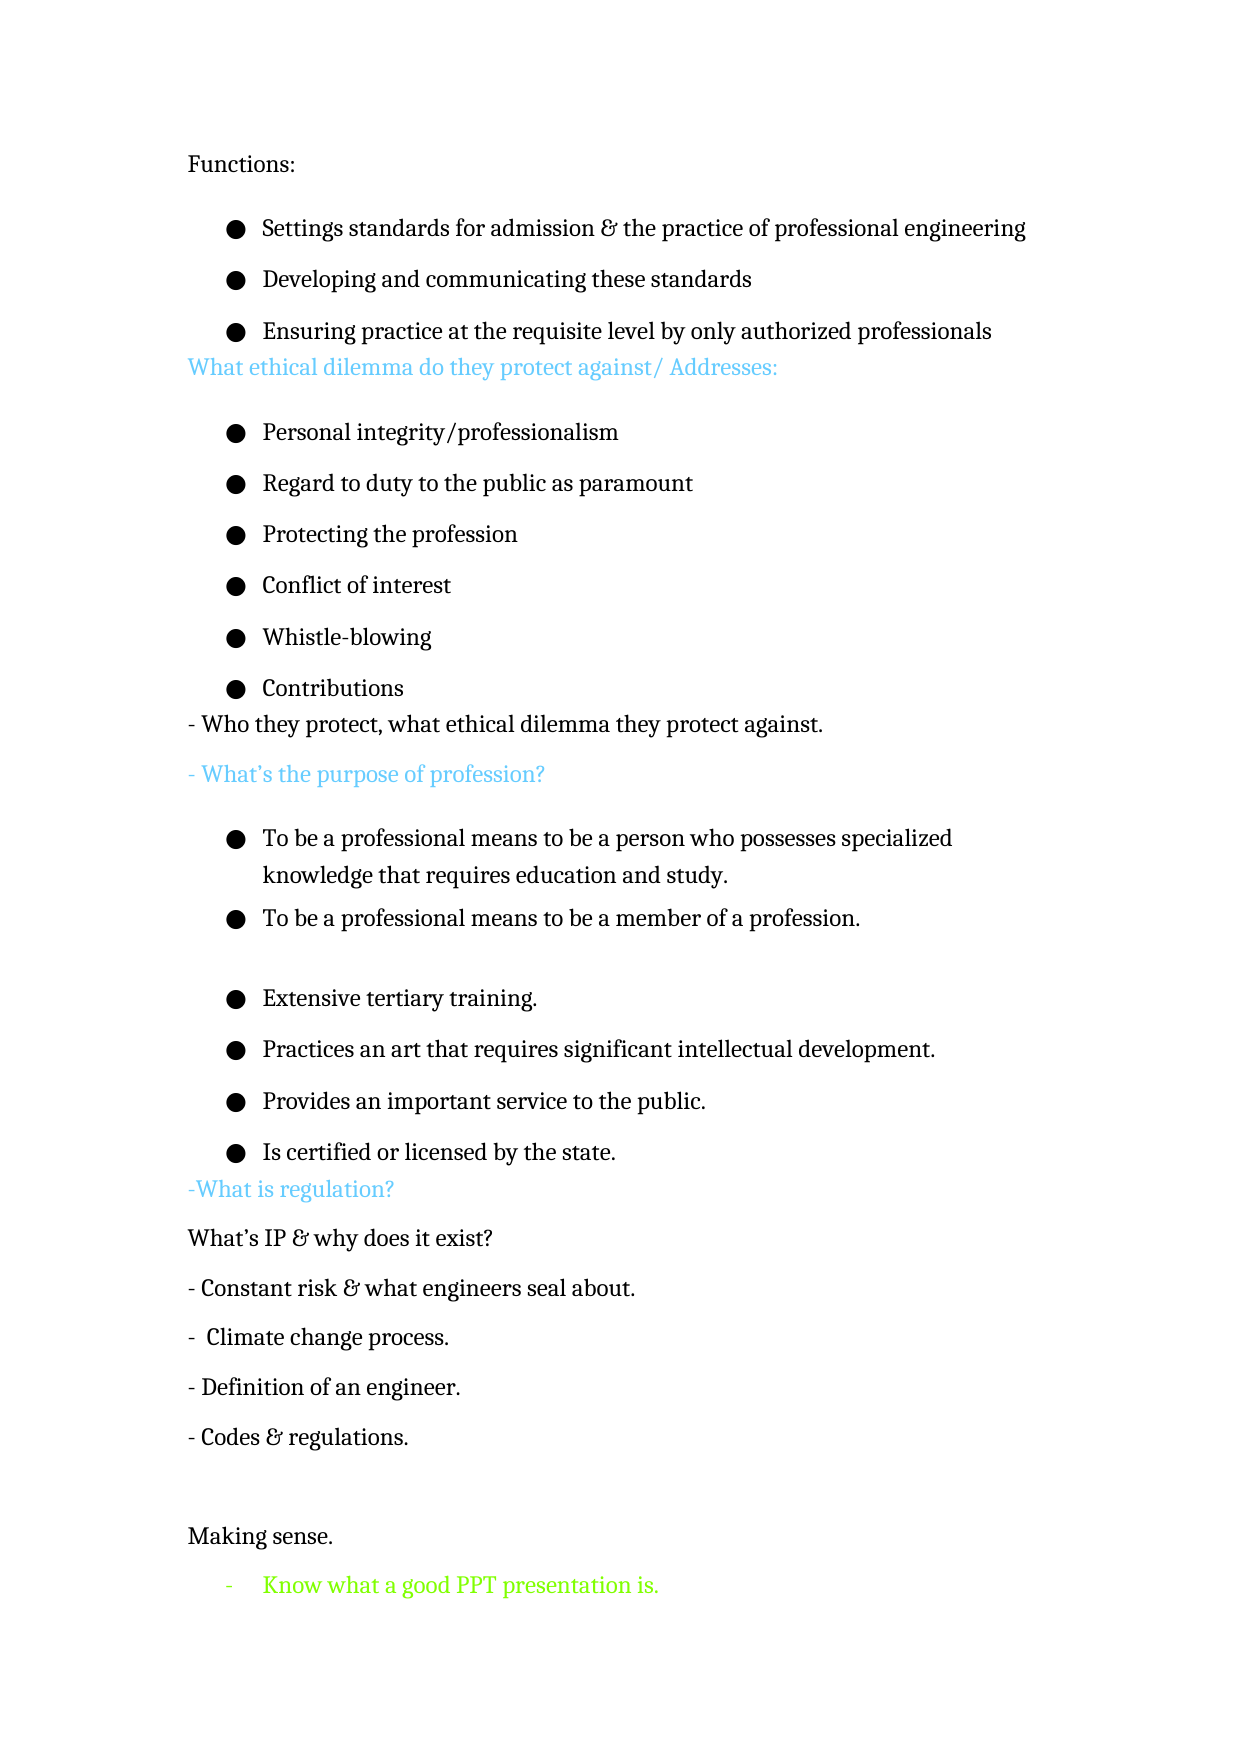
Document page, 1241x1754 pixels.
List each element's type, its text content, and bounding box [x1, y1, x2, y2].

list Regard to duty to the public as paramount [225, 454, 1053, 505]
list Conflict of interest [225, 557, 1053, 608]
list To be a professional means to be a member of a profession. [225, 889, 1053, 941]
text - Climate change process. [187, 1323, 1053, 1352]
list Extensive tertiary training. [225, 969, 1053, 1021]
list Provides an important service to the public. [225, 1072, 1053, 1123]
text - Definition of an engineer. [187, 1373, 1053, 1402]
list Whistle-blowing [225, 608, 1053, 659]
list Developing and communicating these standards [225, 251, 1053, 302]
list Personal integrity/professionalism [225, 403, 1053, 454]
text What’s IP & why does it exist? [187, 1224, 1053, 1253]
text -What is regulation? [187, 1174, 1053, 1203]
list To be a professional means to be a person who possesses specialized knowledge that requires education and study. [225, 809, 1053, 889]
text Making sense. [187, 1522, 1053, 1550]
list Is certified or licensed by the state. [225, 1123, 1053, 1174]
text What ethical dilemma do they protect against/ Addresses: [187, 353, 1053, 382]
text - Codes & regulations. [187, 1422, 1053, 1451]
text - Constant risk & what engineers seal about. [187, 1274, 1053, 1302]
list Contributions [225, 659, 1053, 710]
list Ensuring practice at the requisite level by only authorized professionals [225, 302, 1053, 353]
list Settings standards for admission & the practice of professional engineering [225, 199, 1053, 251]
list Know what a good PPT presentation is. [225, 1571, 1053, 1600]
text Functions: [187, 150, 1053, 179]
list Protecting the profession [225, 505, 1053, 557]
text - Who they protect, what ethical dilemma they protect against. [187, 710, 1053, 739]
list Practices an art that requires significant intellectual development. [225, 1021, 1053, 1072]
text - What’s the purpose of profession? [187, 760, 1053, 789]
